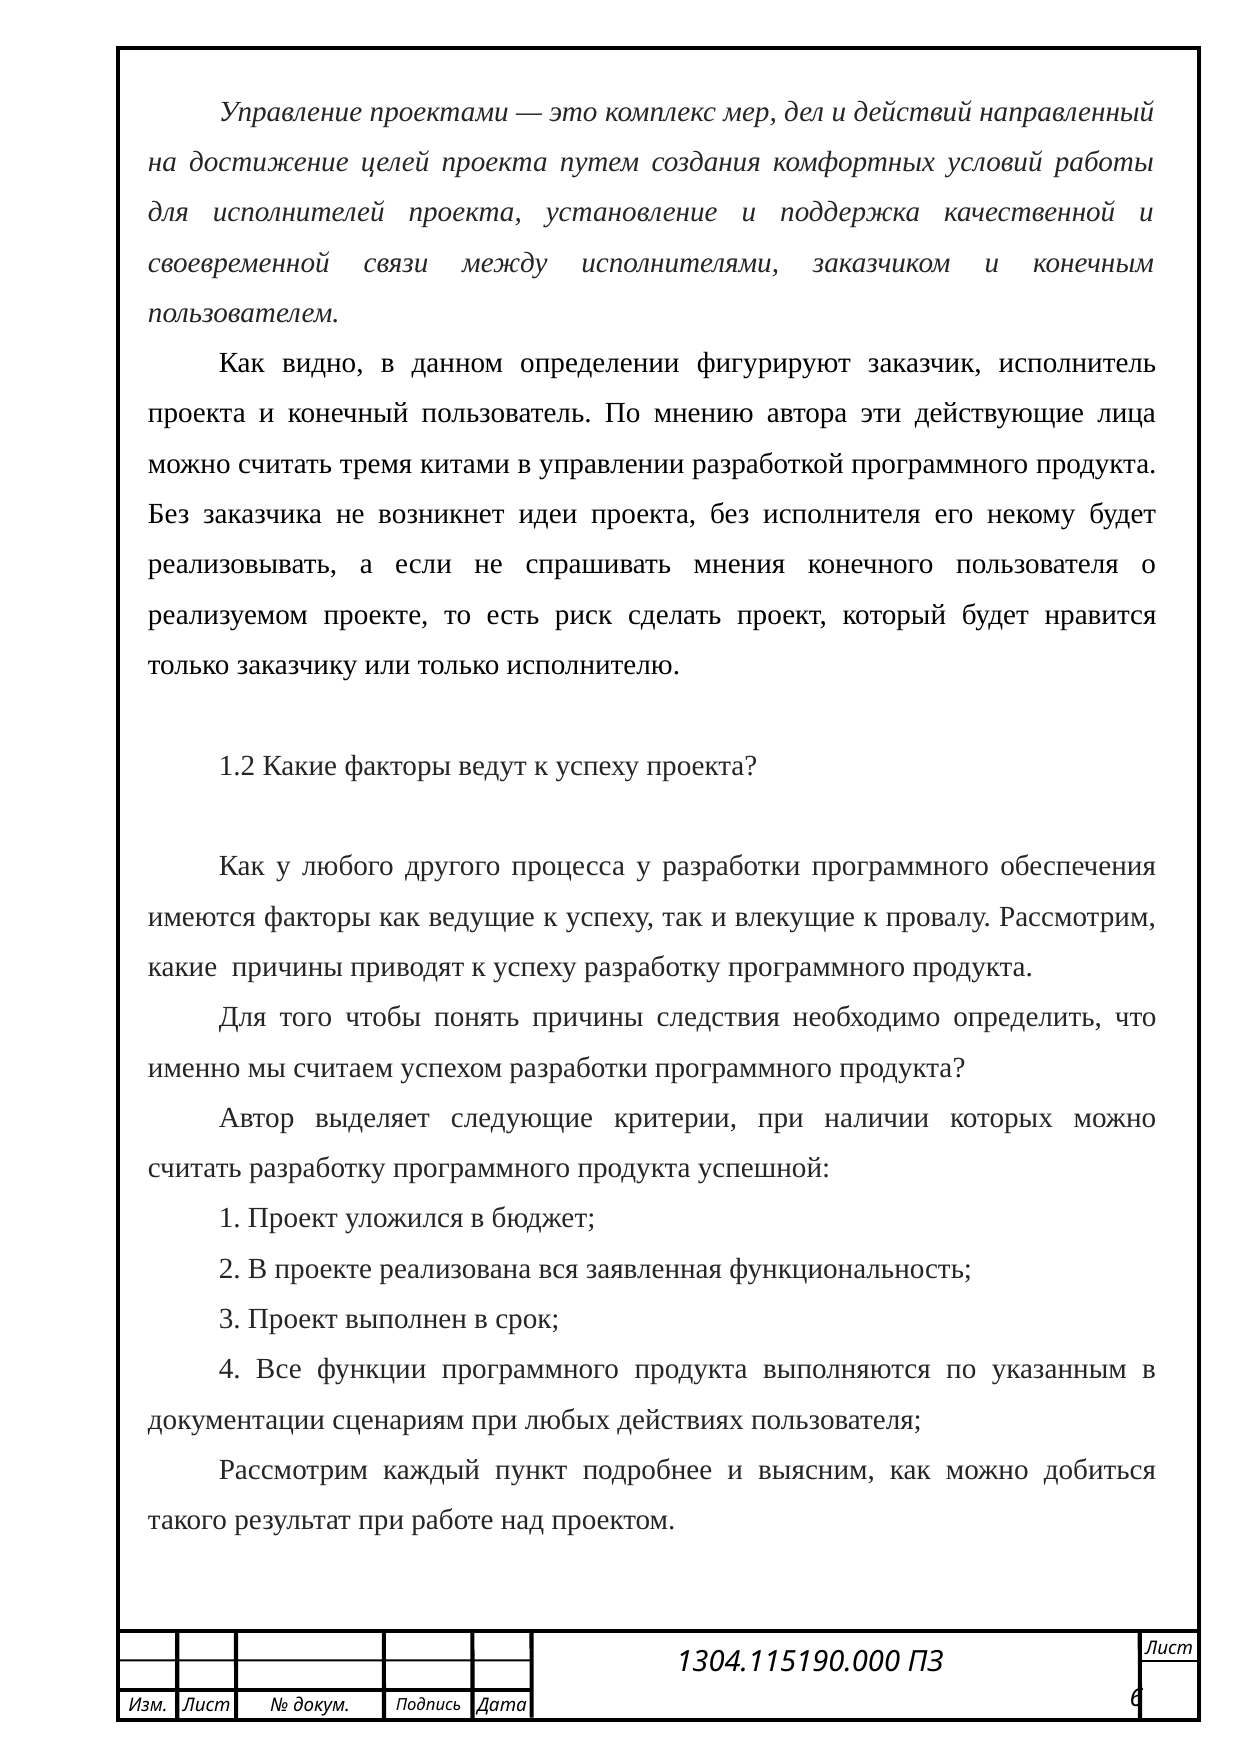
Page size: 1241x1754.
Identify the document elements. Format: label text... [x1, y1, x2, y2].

text Для того чтобы понять причины следствия необходимо определить, что именно мы считаем успехом разработки программного продукта? [148, 999, 1157, 1083]
text Как у любого другого процесса у разработки программного обеспечения имеются факторы как ведущие к успеху, так и влекущие к провалу. Рассмотрим, какие причины приводят к успеху разработку программного продукта. [148, 848, 1157, 983]
text Автор выделяет следующие критерии, при наличии которых можно считать разработку программного продукта успешной: [148, 1100, 1157, 1184]
text Рассмотрим каждый пункт подробнее и выясним, как можно добиться такого результат при работе над проектом. [148, 1452, 1157, 1536]
text 3. Проект выполнен в срок; [148, 1301, 1157, 1335]
text 2. В проекте реализована вся заявленная функциональность; [148, 1251, 1157, 1284]
text Управление проектами — это комплекс мер, дел и действий направленный на достижение целей проекта путем создания комфортных условий работы для исполнителей проекта, установление и поддержка качественной и своевременной связи между исполнителями, заказчиком и конечным пользователем. [148, 94, 1157, 328]
text Как видно, в данном определении фигурируют заказчик, исполнитель проекта и конечный пользователь. По мнению автора эти действующие лица можно считать тремя китами в управлении разработкой программного продукта. Без заказчика не возникнет идеи проекта, без исполнителя его некому будет реализовывать, а если не спрашивать мнения конечного пользователя о реализуемом проекте, то есть риск сделать проект, который будет нравится только заказчику или только исполнителю. [148, 345, 1157, 681]
text 1. Проект уложился в бюджет; [148, 1201, 1157, 1234]
text 4. Все функции программного продукта выполняются по указанным в документации сценариям при любых действиях пользователя; [148, 1352, 1157, 1435]
text 1.2 Какие факторы ведут к успеху проекта? [148, 748, 1157, 781]
